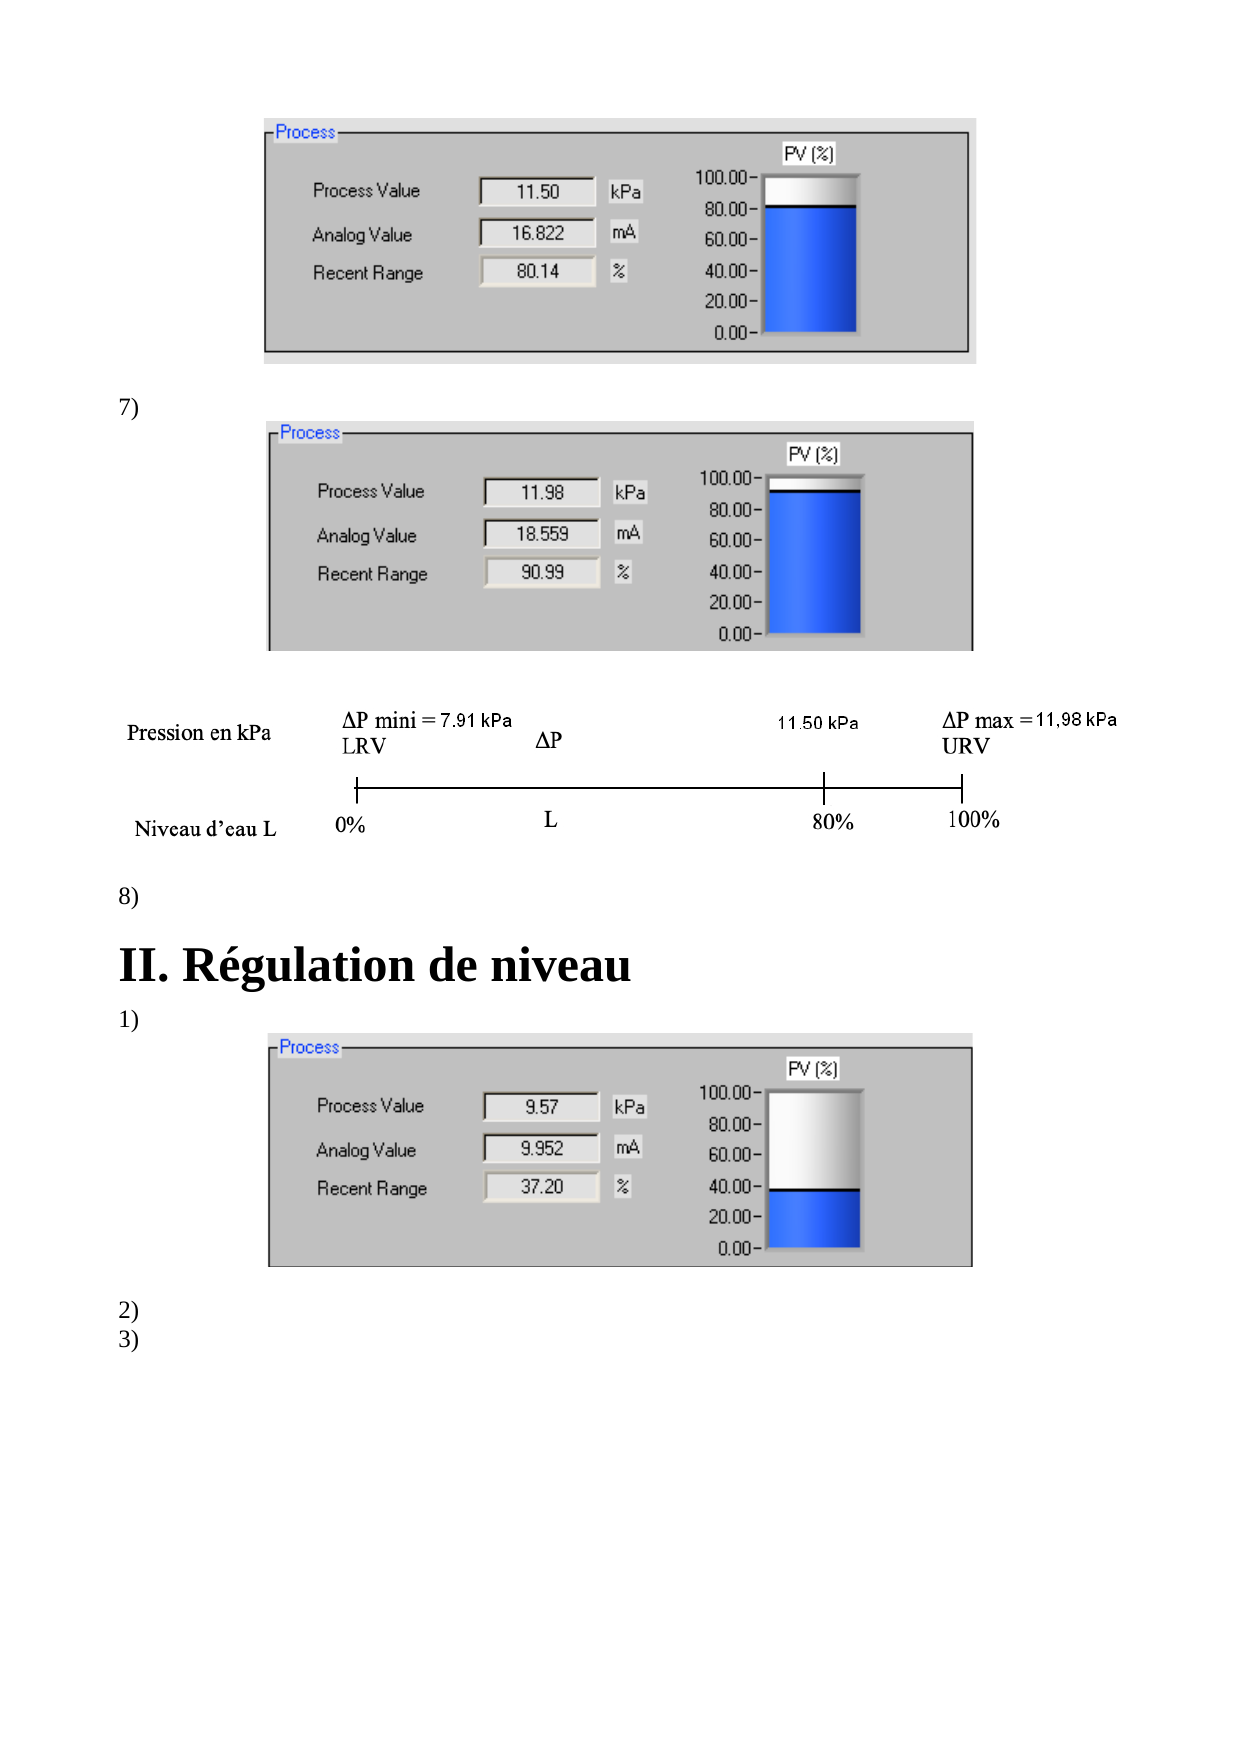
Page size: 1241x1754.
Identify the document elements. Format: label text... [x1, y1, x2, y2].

text 7) [118, 392, 1122, 421]
text 8) [118, 881, 1122, 909]
text 3) [118, 1324, 1122, 1352]
text 1) [118, 1004, 1122, 1033]
subtitle II. Régulation de niveau [118, 934, 1122, 992]
text 2) [118, 1295, 1122, 1324]
